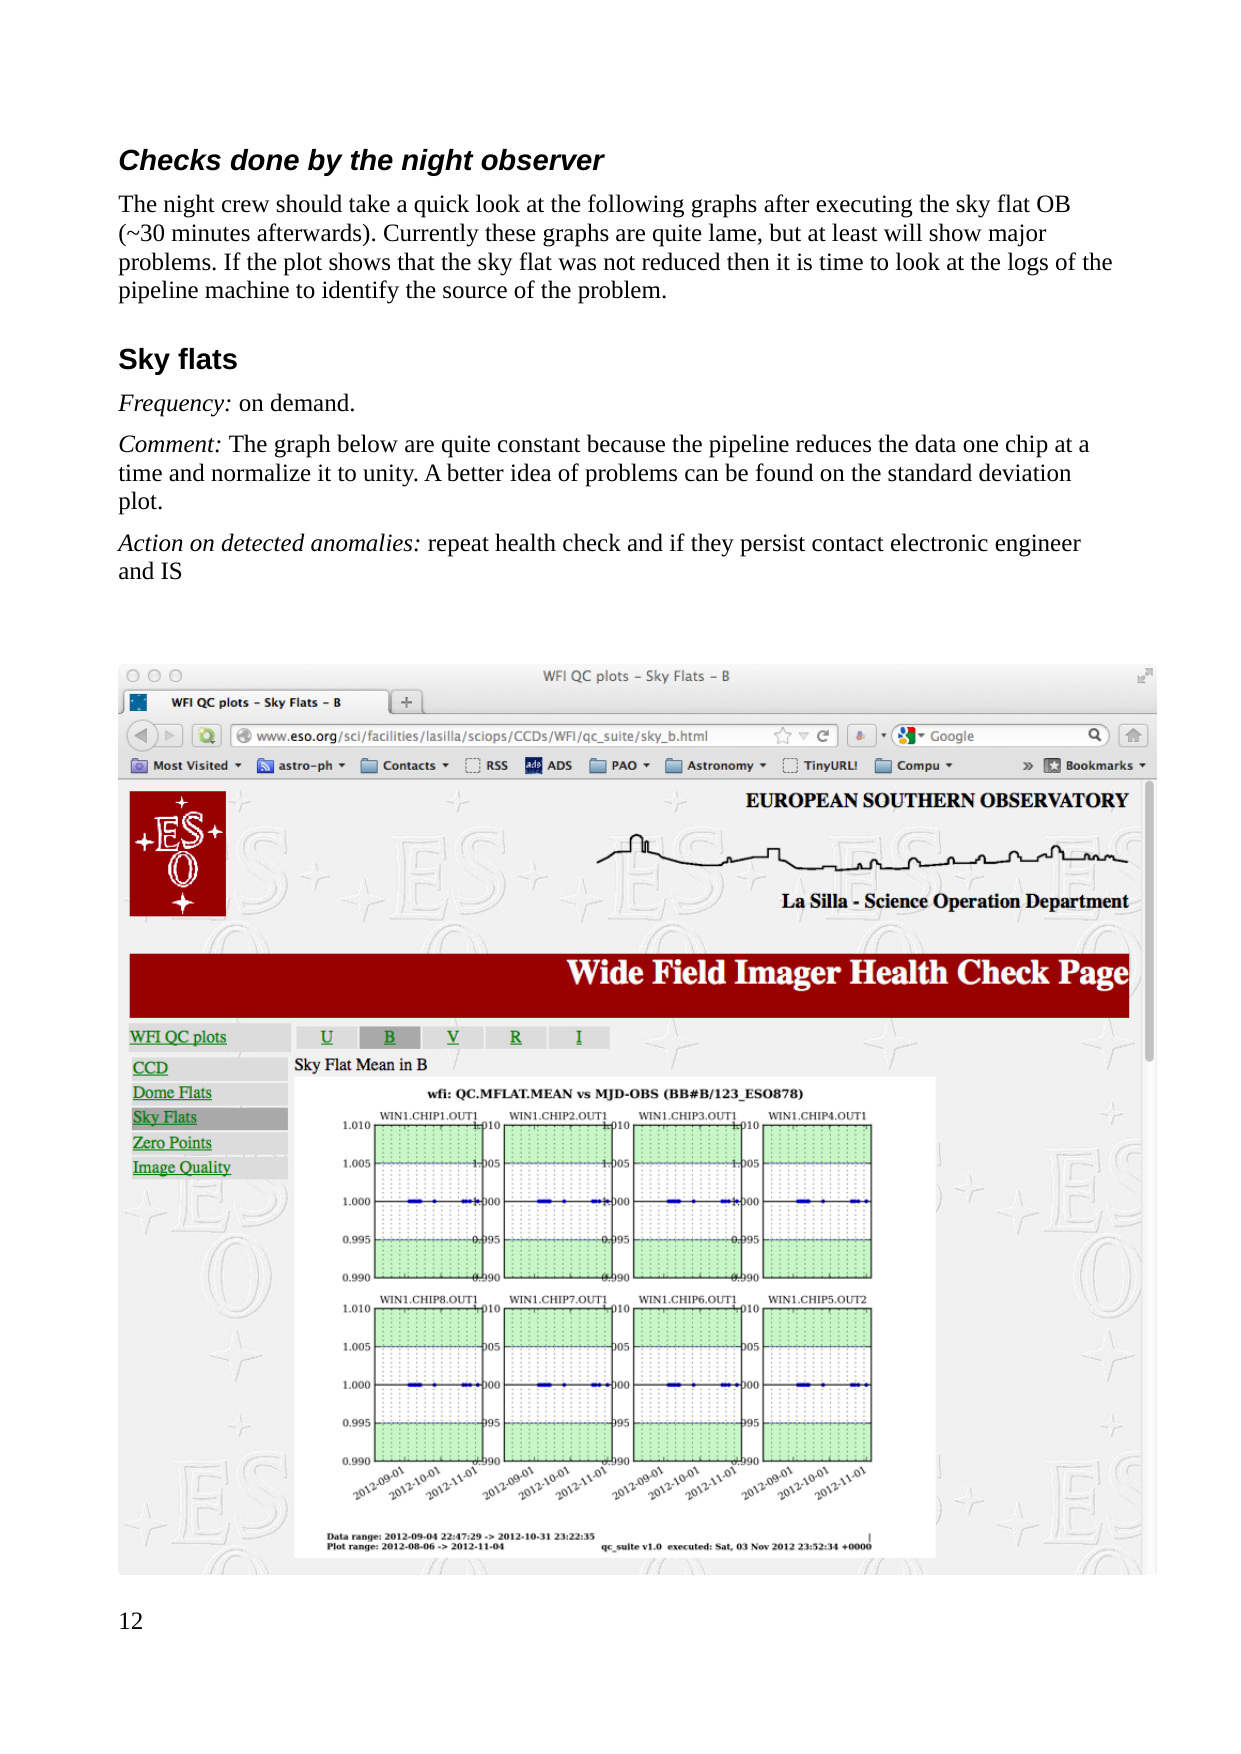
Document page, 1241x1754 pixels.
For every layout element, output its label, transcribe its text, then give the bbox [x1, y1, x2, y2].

text Frequency: on demand. [118, 388, 1122, 416]
subtitle Checks done by the night observer [118, 143, 1122, 177]
text Comment: The graph below are quite constant because the pipeline reduces the data one chip at a time and normalize it to unity. A better idea of problems can be found on the standard deviation plot. [118, 429, 1122, 515]
text The night crew should take a quick look at the following graphs after executing the sky flat OB (~30 minutes afterwards). Currently these graphs are quite lame, but at least will show major problems. If the plot shows that the sky flat was not reduced then it is time to look at the logs of the pipeline machine to identify the source of the problem. [118, 189, 1122, 304]
subtitle Sky flats [118, 342, 1122, 375]
text Action on detected anomalies: repeat health check and if they persist contact electronic engineer and IS [118, 528, 1122, 585]
picture [118, 664, 1157, 1575]
